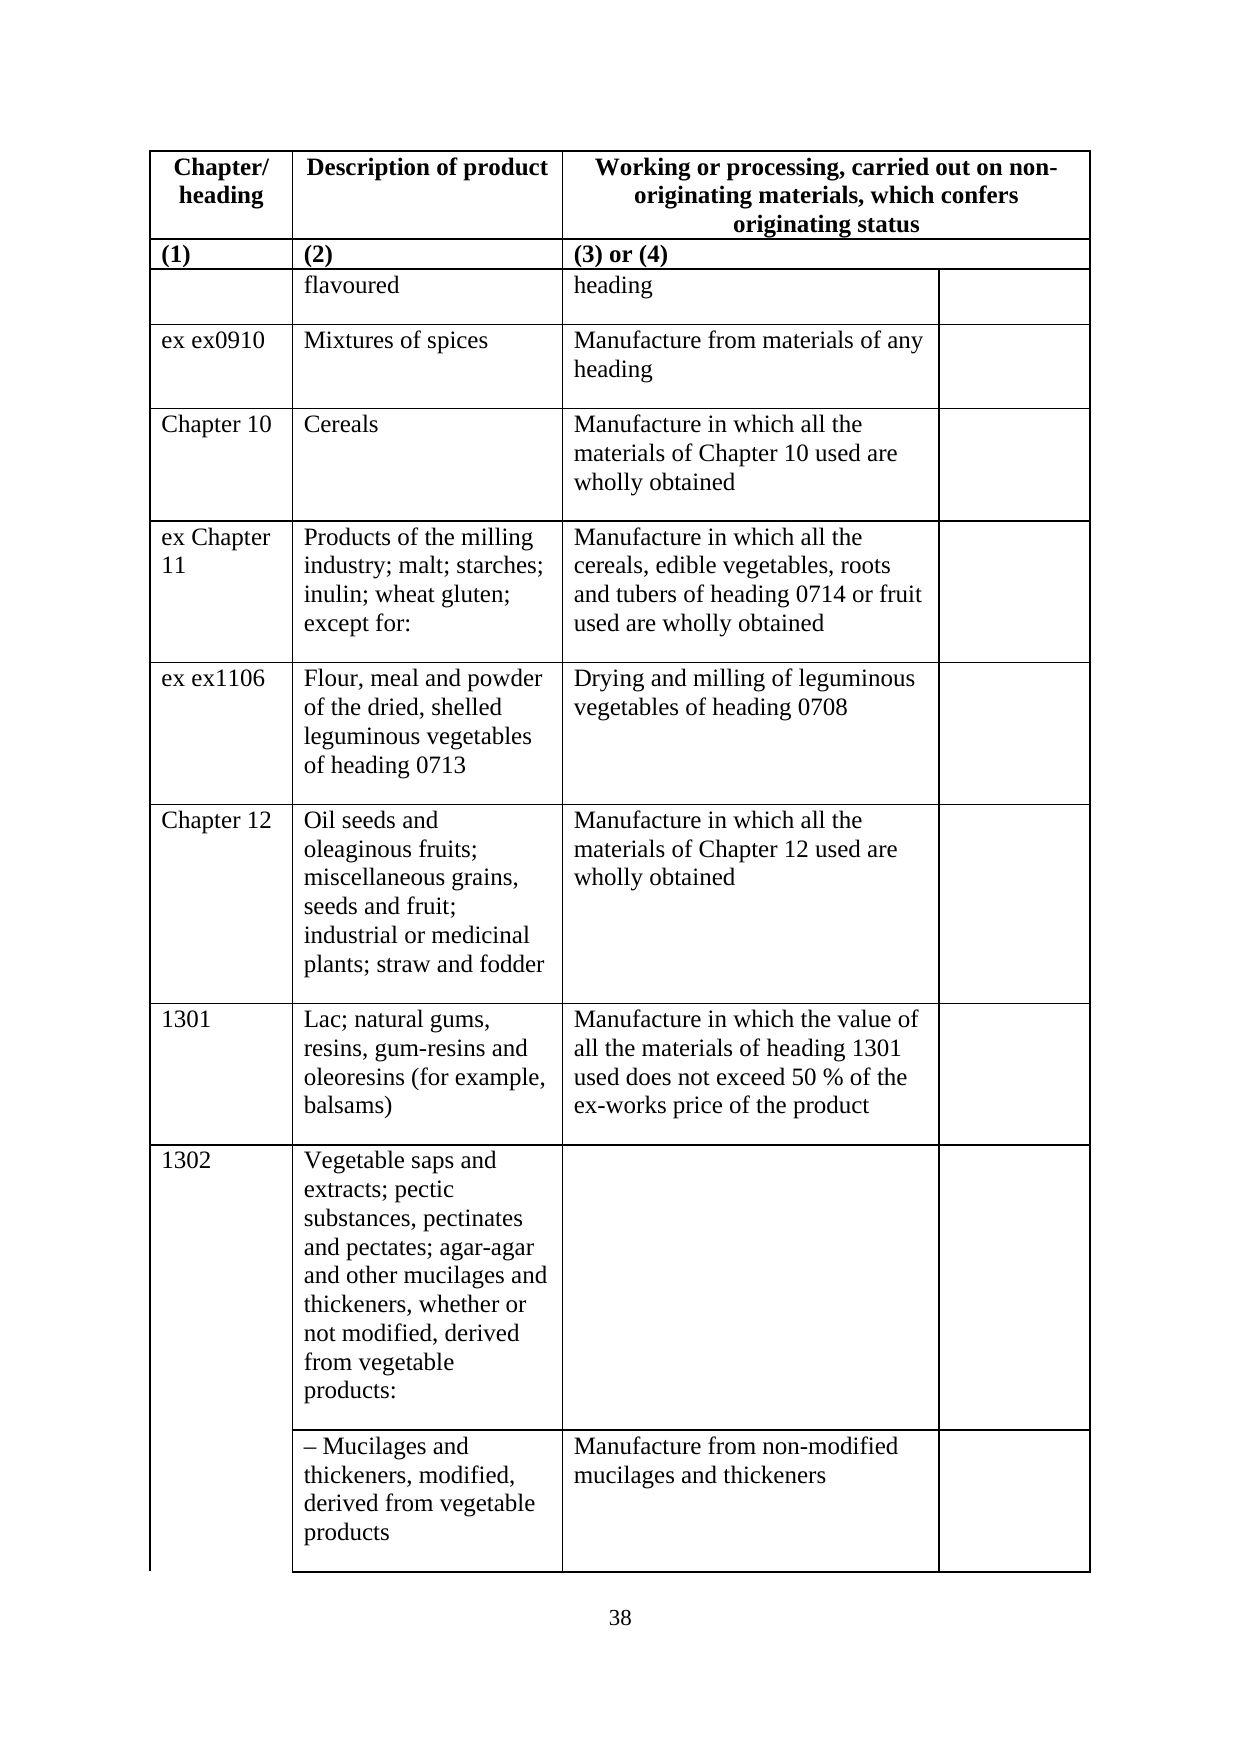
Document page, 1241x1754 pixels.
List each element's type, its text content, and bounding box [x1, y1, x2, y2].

table_cell [940, 409, 1089, 520]
table_cell [151, 1429, 292, 1571]
table_cell Manufacture in which the value of all the materials of heading 1301 used does not exceed 50 % of the ex-works price of the product [563, 1004, 938, 1144]
table_cell Cereals [293, 409, 562, 520]
table_header Description of product [293, 152, 562, 238]
table_cell (3) or (4) [563, 240, 1089, 268]
table_cell [940, 1004, 1089, 1144]
table_cell Manufacture from materials of any heading [563, 325, 938, 407]
table_cell – Mucilages and thickeners, modified, derived from vegetable products [293, 1431, 562, 1571]
table_cell [940, 663, 1089, 803]
table_cell ex Chapter 11 [151, 522, 292, 662]
table_cell (1) [151, 240, 292, 268]
table_cell 1302 [151, 1146, 292, 1429]
table_cell [940, 522, 1089, 662]
table_cell [940, 270, 1089, 323]
table_cell Flour, meal and powder of the dried, shelled leguminous vegetables of heading 0713 [293, 663, 562, 803]
table_cell [940, 1431, 1089, 1571]
table_cell (2) [293, 240, 562, 268]
table_cell Chapter 12 [151, 805, 292, 1002]
table_cell ex ex0910 [151, 325, 292, 407]
table_cell Chapter 10 [151, 409, 292, 520]
table_header Working or processing, carried out on non-originating materials, which confers originating status [563, 152, 1089, 238]
table_cell Mixtures of spices [293, 325, 562, 407]
table_cell Manufacture in which all the cereals, edible vegetables, roots and tubers of heading 0714 or fruit used are wholly obtained [563, 522, 938, 662]
table_cell ex ex1106 [151, 663, 292, 803]
table_cell Manufacture from non-modified mucilages and thickeners [563, 1431, 938, 1571]
table_cell Drying and milling of leguminous vegetables of heading 0708 [563, 663, 938, 803]
table_cell [940, 325, 1089, 407]
table_cell Vegetable saps and extracts; pectic substances, pectinates and pectates; agar-agar and other mucilages and thickeners, whether or not modified, derived from vegetable products: [293, 1146, 562, 1429]
table_cell [563, 1146, 938, 1429]
table_cell heading [563, 270, 938, 323]
table_cell Products of the milling industry; malt; starches; inulin; wheat gluten; except for: [293, 522, 562, 662]
table_cell Manufacture in which all the materials of Chapter 10 used are wholly obtained [563, 409, 938, 520]
table_cell [940, 1146, 1089, 1429]
table_cell [151, 270, 292, 323]
table_cell flavoured [293, 270, 562, 323]
table_header Chapter/ heading [151, 152, 292, 238]
table_cell [940, 805, 1089, 1002]
table_cell 1301 [151, 1004, 292, 1144]
table_cell Manufacture in which all the materials of Chapter 12 used are wholly obtained [563, 805, 938, 1002]
table_cell Lac; natural gums, resins, gum-resins and oleoresins (for example, balsams) [293, 1004, 562, 1144]
table_cell Oil seeds and oleaginous fruits; miscellaneous grains, seeds and fruit; industrial or medicinal plants; straw and fodder [293, 805, 562, 1002]
